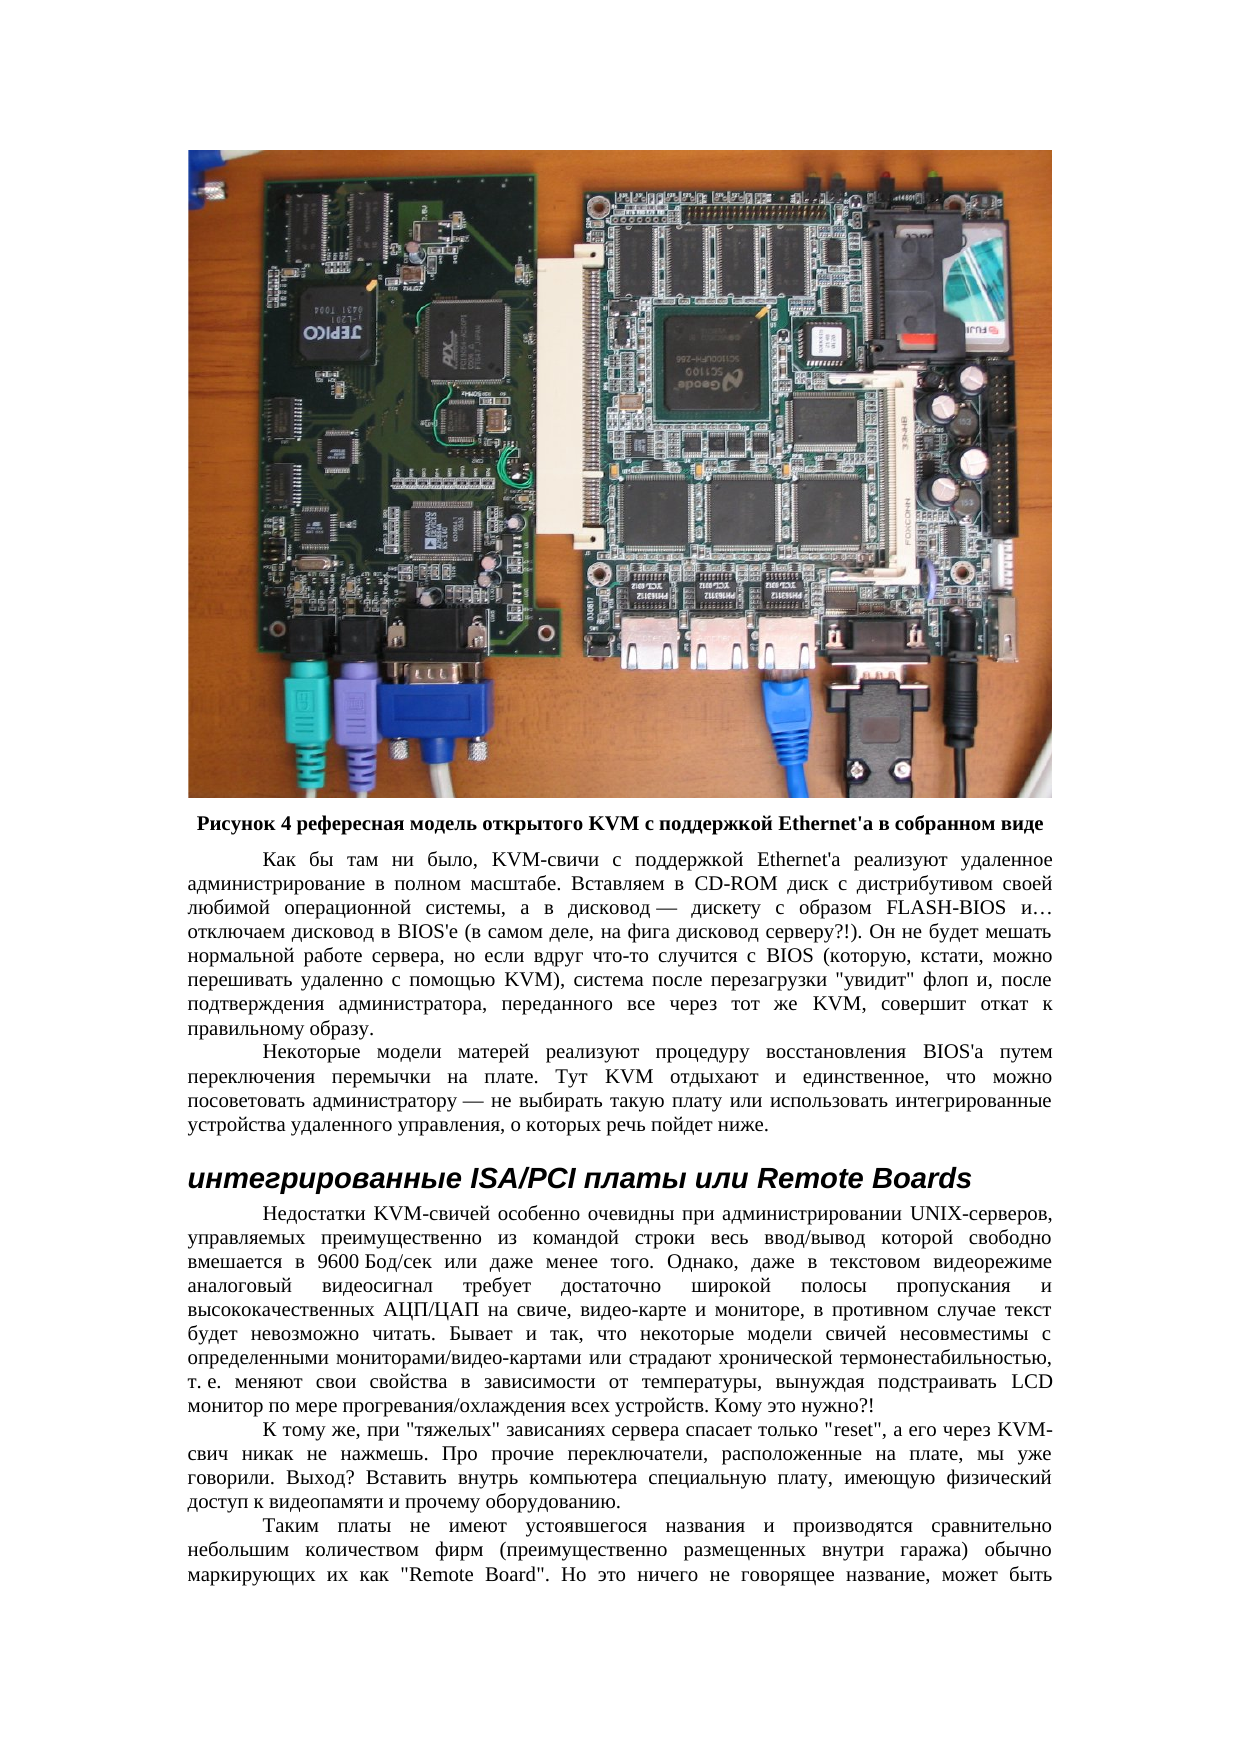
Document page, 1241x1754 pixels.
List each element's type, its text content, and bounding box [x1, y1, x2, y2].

text Рисунок 4 рефересная модель открытого KVM с поддержкой Ethernet'а в собранном виде [187, 810, 1053, 834]
text К тому же, при "тяжелых" зависаниях сервера спасает только "reset", а его через KVM-свич никак не нажмешь. Про прочие переключатели, расположенные на плате, мы уже говорили. Выход? Вставить внутрь компьютера специальную плату, имеющую физический доступ к видеопамяти и прочему оборудованию. [187, 1417, 1053, 1513]
subtitle интегрированные ISA/PCI платы или Remote Boards [187, 1161, 1053, 1194]
text Некоторые модели матерей реализуют процедуру восстановления BIOS'а путем переключения перемычки на плате. Тут KVM отдыхают и единственное, что можно посоветовать администратору — не выбирать такую плату или использовать интегрированные устройства удаленного управления, о которых речь пойдет ниже. [187, 1039, 1053, 1136]
text Таким платы не имеют устоявшегося названия и производятся сравнительно небольшим количеством фирм (преимущественно размещенных внутри гаража) обычно маркирующих их как "Remote Board". Но это ничего не говорящее название, может быть [187, 1513, 1053, 1586]
text Недостатки KVM-свичей особенно очевидны при администрировании UNIX-серверов, управляемых преимущественно из командой строки весь ввод/вывод которой свободно вмешается в 9600 Бод/сек или даже менее того. Однако, даже в текстовом видеорежиме аналоговый видеосигнал требует достаточно широкой полосы пропускания и высококачественных АЦП/ЦАП на свиче, видео-карте и мониторе, в противном случае текст будет невозможно читать. Бывает и так, что некоторые модели свичей несовместимы с определенными мониторами/видео-картами или страдают хронической термонестабильностью, т. е. меняют свои свойства в зависимости от температуры, вынуждая подстраивать LCD монитор по мере прогревания/охлаждения всех устройств. Кому это нужно?! [187, 1201, 1053, 1417]
picture [188, 150, 1052, 798]
text Как бы там ни было, KVM-свичи с поддержкой Ethernet'а реализуют удаленное администрирование в полном масштабе. Вставляем в CD-ROM диск с дистрибутивом своей любимой операционной системы, а в дисковод — дискету с образом FLASH-BIOS и… отключаем дисковод в BIOS'е (в самом деле, на фига дисковод серверу?!). Он не будет мешать нормальной работе сервера, но если вдруг что-то случится с BIOS (которую, кстати, можно перешивать удаленно с помощью KVM), система после перезагрузки "увидит" флоп и, после подтверждения администратора, переданного все через тот же KVM, совершит откат к правильному образу. [187, 847, 1053, 1039]
